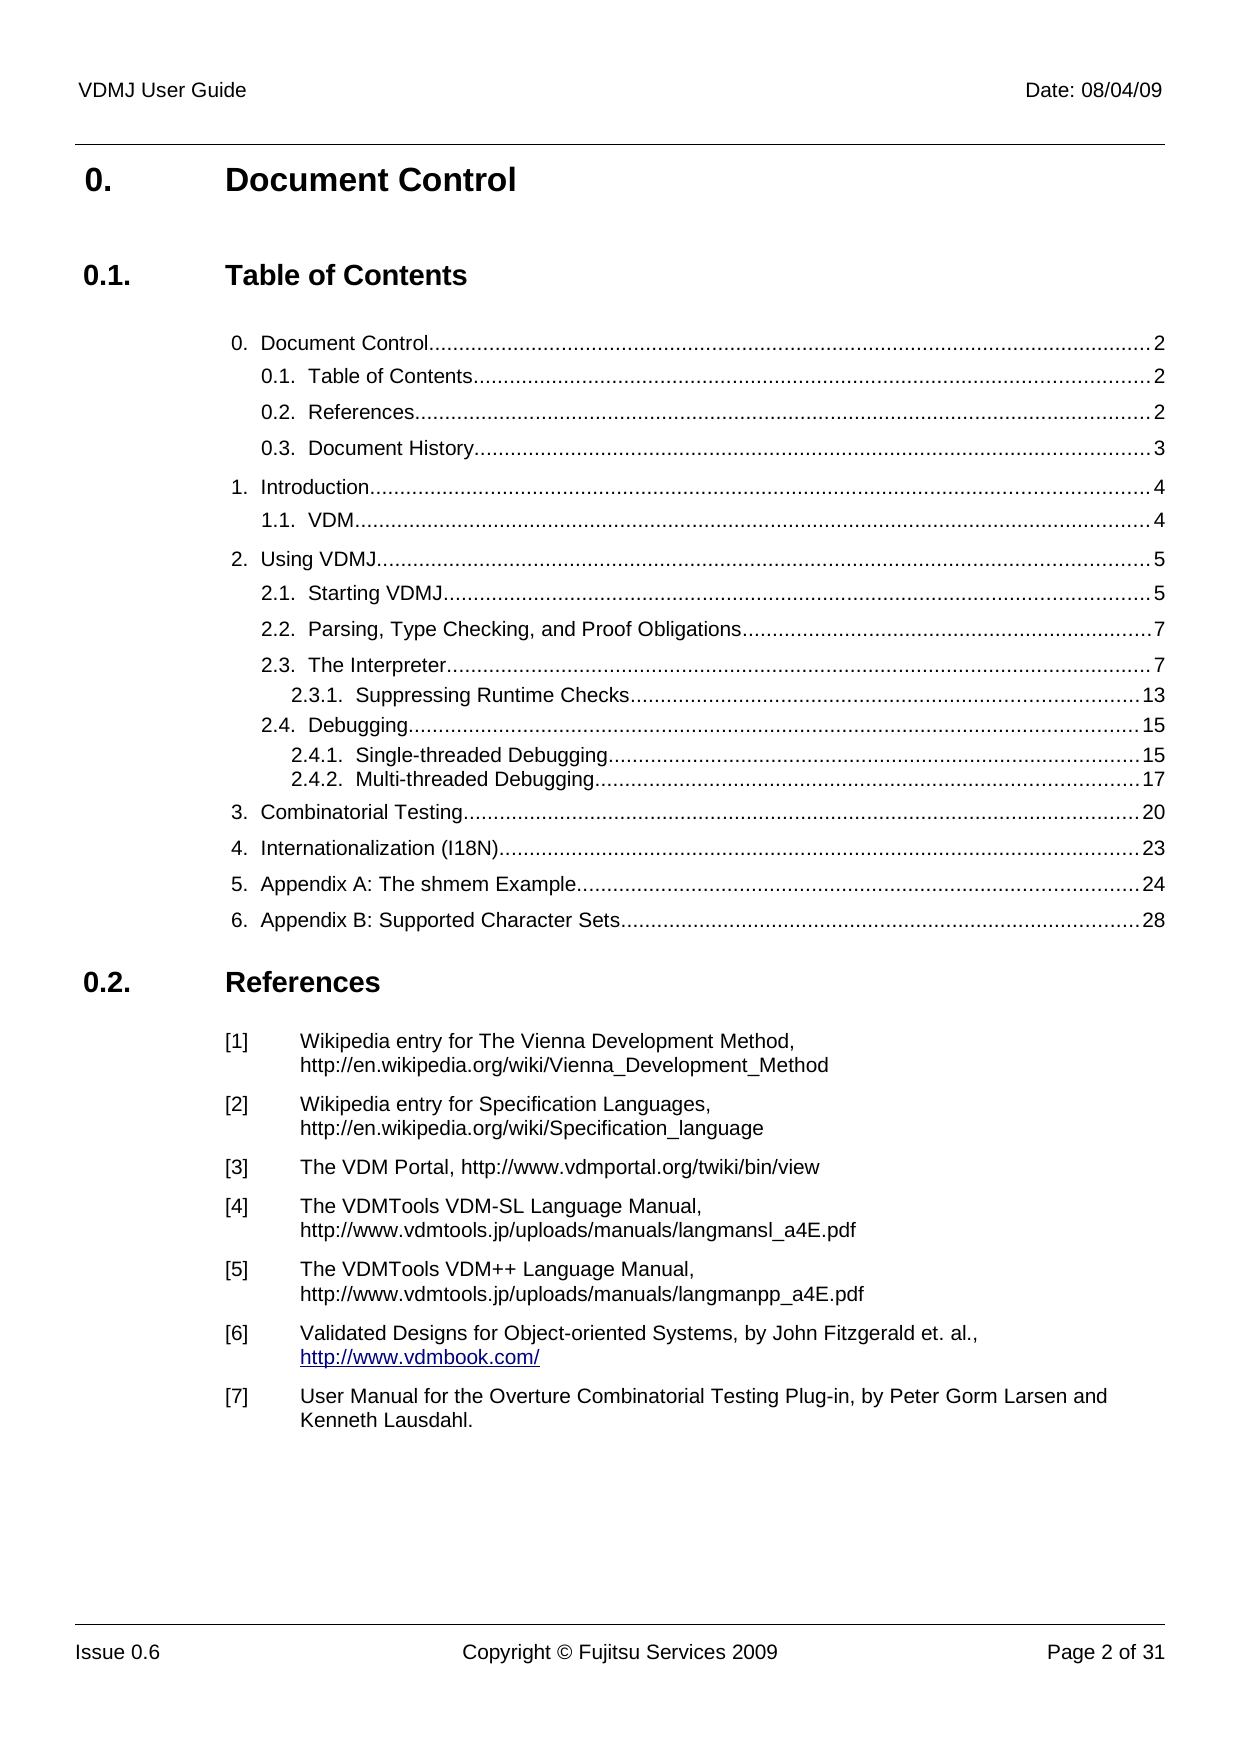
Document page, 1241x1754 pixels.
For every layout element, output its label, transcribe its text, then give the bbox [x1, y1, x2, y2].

list User Manual for the Overture Combinatorial Testing Plug-in, by Peter Gorm Larsen and Kenneth Lausdahl. [225, 1384, 1165, 1432]
subtitle References [75, 965, 1165, 999]
text 2. Using VDMJ 5 [225, 547, 1165, 571]
text 2.3. The Interpreter 7 [255, 653, 1165, 677]
text 0.1. Table of Contents 2 [255, 364, 1165, 388]
text 2.4. Debugging 15 [255, 713, 1165, 737]
text 2.4.1. Single-threaded Debugging 15 [285, 743, 1165, 767]
list Validated Designs for Object-oriented Systems, by John Fitzgerald et. al., http://www.vdmbook.com/ [225, 1321, 1165, 1369]
text 5. Appendix A: The shmem Example 24 [225, 872, 1165, 896]
text 2.4.2. Multi-threaded Debugging 17 [285, 767, 1165, 791]
text 6. Appendix B: Supported Character Sets 28 [225, 908, 1165, 932]
text 0.2. References 2 [255, 400, 1165, 424]
text 0. Document Control 2 [225, 331, 1165, 355]
subtitle Table of Contents [75, 258, 1165, 292]
list The VDMTools VDM++ Language Manual, http://www.vdmtools.jp/uploads/manuals/langmanpp_a4E.pdf [225, 1257, 1165, 1306]
subtitle Document Control [75, 160, 1165, 198]
list The VDM Portal, http://www.vdmportal.org/twiki/bin/view [225, 1155, 1165, 1179]
text 2.1. Starting VDMJ 5 [255, 581, 1165, 604]
list Wikipedia entry for Specification Languages, http://en.wikipedia.org/wiki/Specification_language [225, 1092, 1165, 1140]
text 2.3.1. Suppressing Runtime Checks 13 [285, 683, 1165, 707]
text 1.1. VDM 4 [255, 508, 1165, 532]
text 2.2. Parsing, Type Checking, and Proof Obligations 7 [255, 617, 1165, 641]
text 4. Internationalization (I18N) 23 [225, 836, 1165, 860]
text 1. Introduction 4 [225, 475, 1165, 499]
list The VDMTools VDM-SL Language Manual, http://www.vdmtools.jp/uploads/manuals/langmansl_a4E.pdf [225, 1194, 1165, 1242]
text 3. Combinatorial Testing 20 [225, 800, 1165, 824]
list Wikipedia entry for The Vienna Development Method, http://en.wikipedia.org/wiki/Vienna_Development_Method [225, 1029, 1165, 1077]
text 0.3. Document History 3 [255, 436, 1165, 460]
